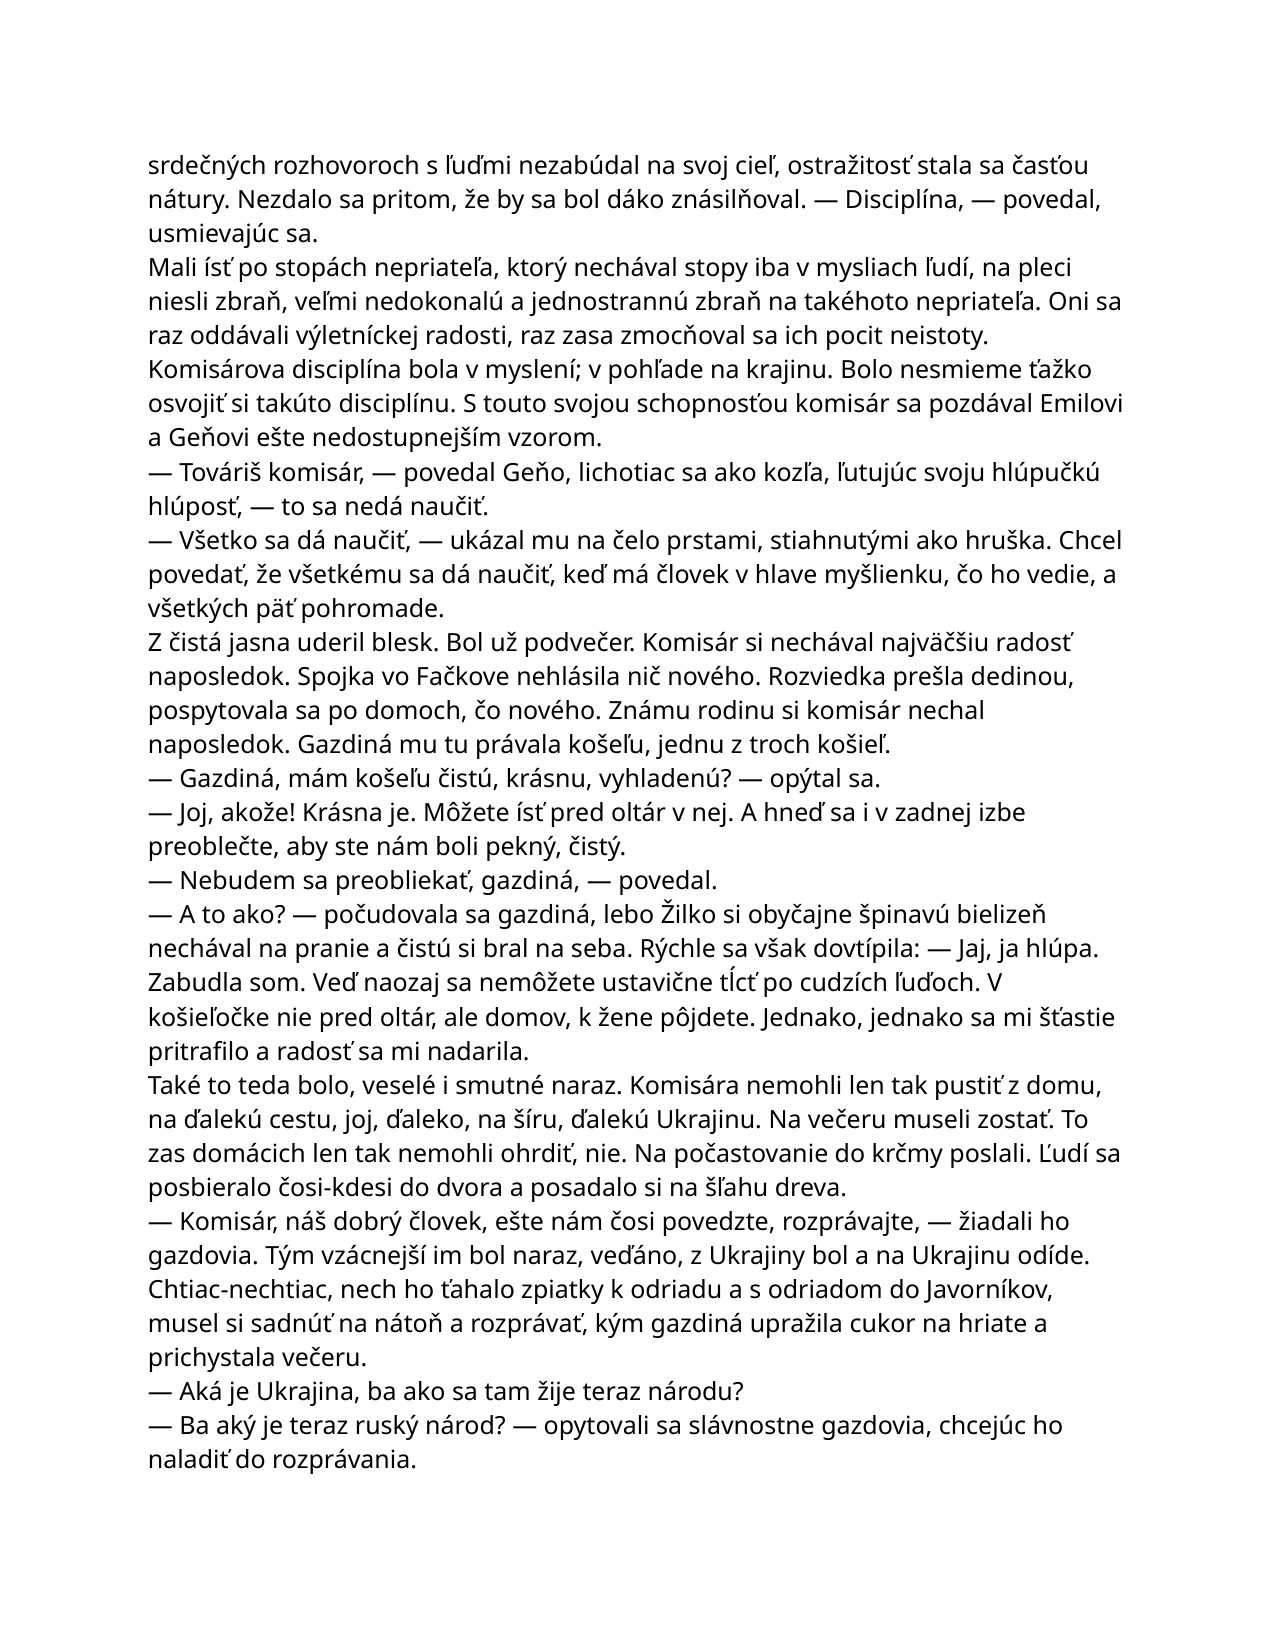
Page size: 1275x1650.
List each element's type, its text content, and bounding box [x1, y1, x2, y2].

text — A to ako? — počudovala sa gazdiná, lebo Žilko si obyčajne špinavú bielizeň nechával na pranie a čistú si bral na seba. Rýchle sa však dovtípila: — Jaj, ja hlúpa. Zabudla som. Veď naozaj sa nemôžete ustavične tĺcť po cudzích ľuďoch. V košieľočke nie pred oltár, ale domov, k žene pôjdete. Jednako, jednako sa mi šťastie pritrafilo a radosť sa mi nadarila. [148, 897, 1127, 1067]
text — Nebudem sa preobliekať, gazdiná, — povedal. [148, 863, 1127, 897]
text — Továriš komisár, — povedal Geňo, lichotiac sa ako kozľa, ľutujúc svoju hlúpučkú hlúposť, — to sa nedá naučiť. [148, 454, 1127, 522]
text Také to teda bolo, veselé i smutné naraz. Komisára nemohli len tak pustiť z domu, na ďalekú cestu, joj, ďaleko, na šíru, ďalekú Ukrajinu. Na večeru museli zostať. To zas domácich len tak nemohli ohrdiť, nie. Na počastovanie do krčmy poslali. Ľudí sa posbieralo čosi-kdesi do dvora a posadalo si na šľahu dreva. [148, 1067, 1127, 1203]
text — Joj, akože! Krásna je. Môžete ísť pred oltár v nej. A hneď sa i v zadnej izbe preoblečte, aby ste nám boli pekný, čistý. [148, 795, 1127, 863]
text — Aká je Ukrajina, ba ako sa tam žije teraz národu? [148, 1374, 1127, 1408]
text — Komisár, náš dobrý človek, ešte nám čosi povedzte, rozprávajte, — žiadali ho gazdovia. Tým vzácnejší im bol naraz, veďáno, z Ukrajiny bol a na Ukrajinu odíde. Chtiac-nechtiac, nech ho ťahalo zpiatky k odriadu a s odriadom do Javorníkov, musel si sadnúť na nátoň a rozprávať, kým gazdiná upražila cukor na hriate a prichystala večeru. [148, 1203, 1127, 1374]
text — Všetko sa dá naučiť, — ukázal mu na čelo prstami, stiahnutými ako hruška. Chcel povedať, že všetkému sa dá naučiť, keď má človek v hlave myšlienku, čo ho vedie, a všetkých päť pohromade. [148, 522, 1127, 624]
text srdečných rozhovoroch s ľuďmi nezabúdal na svoj cieľ, ostražitosť stala sa časťou nátury. Nezdalo sa pritom, že by sa bol dáko znásilňoval. — Disciplína, — povedal, usmievajúc sa. [148, 148, 1127, 250]
text Mali ísť po stopách nepriateľa, ktorý nechával stopy iba v mysliach ľudí, na pleci niesli zbraň, veľmi nedokonalú a jednostrannú zbraň na takéhoto nepriateľa. Oni sa raz oddávali výletníckej radosti, raz zasa zmocňoval sa ich pocit neistoty. Komisárova disciplína bola v myslení; v pohľade na krajinu. Bolo nesmieme ťažko osvojiť si takúto disciplínu. S touto svojou schopnosťou komisár sa pozdával Emilovi a Geňovi ešte nedostupnejším vzorom. [148, 250, 1127, 454]
text — Gazdiná, mám košeľu čistú, krásnu, vyhladenú? — opýtal sa. [148, 761, 1127, 795]
text — Ba aký je teraz ruský národ? — opytovali sa slávnostne gazdovia, chcejúc ho naladiť do rozprávania. [148, 1408, 1127, 1476]
text Z čistá jasna uderil blesk. Bol už podvečer. Komisár si nechával najväčšiu radosť naposledok. Spojka vo Fačkove nehlásila nič nového. Rozviedka prešla dedinou, pospytovala sa po domoch, čo nového. Známu rodinu si komisár nechal naposledok. Gazdiná mu tu právala košeľu, jednu z troch košieľ. [148, 624, 1127, 761]
